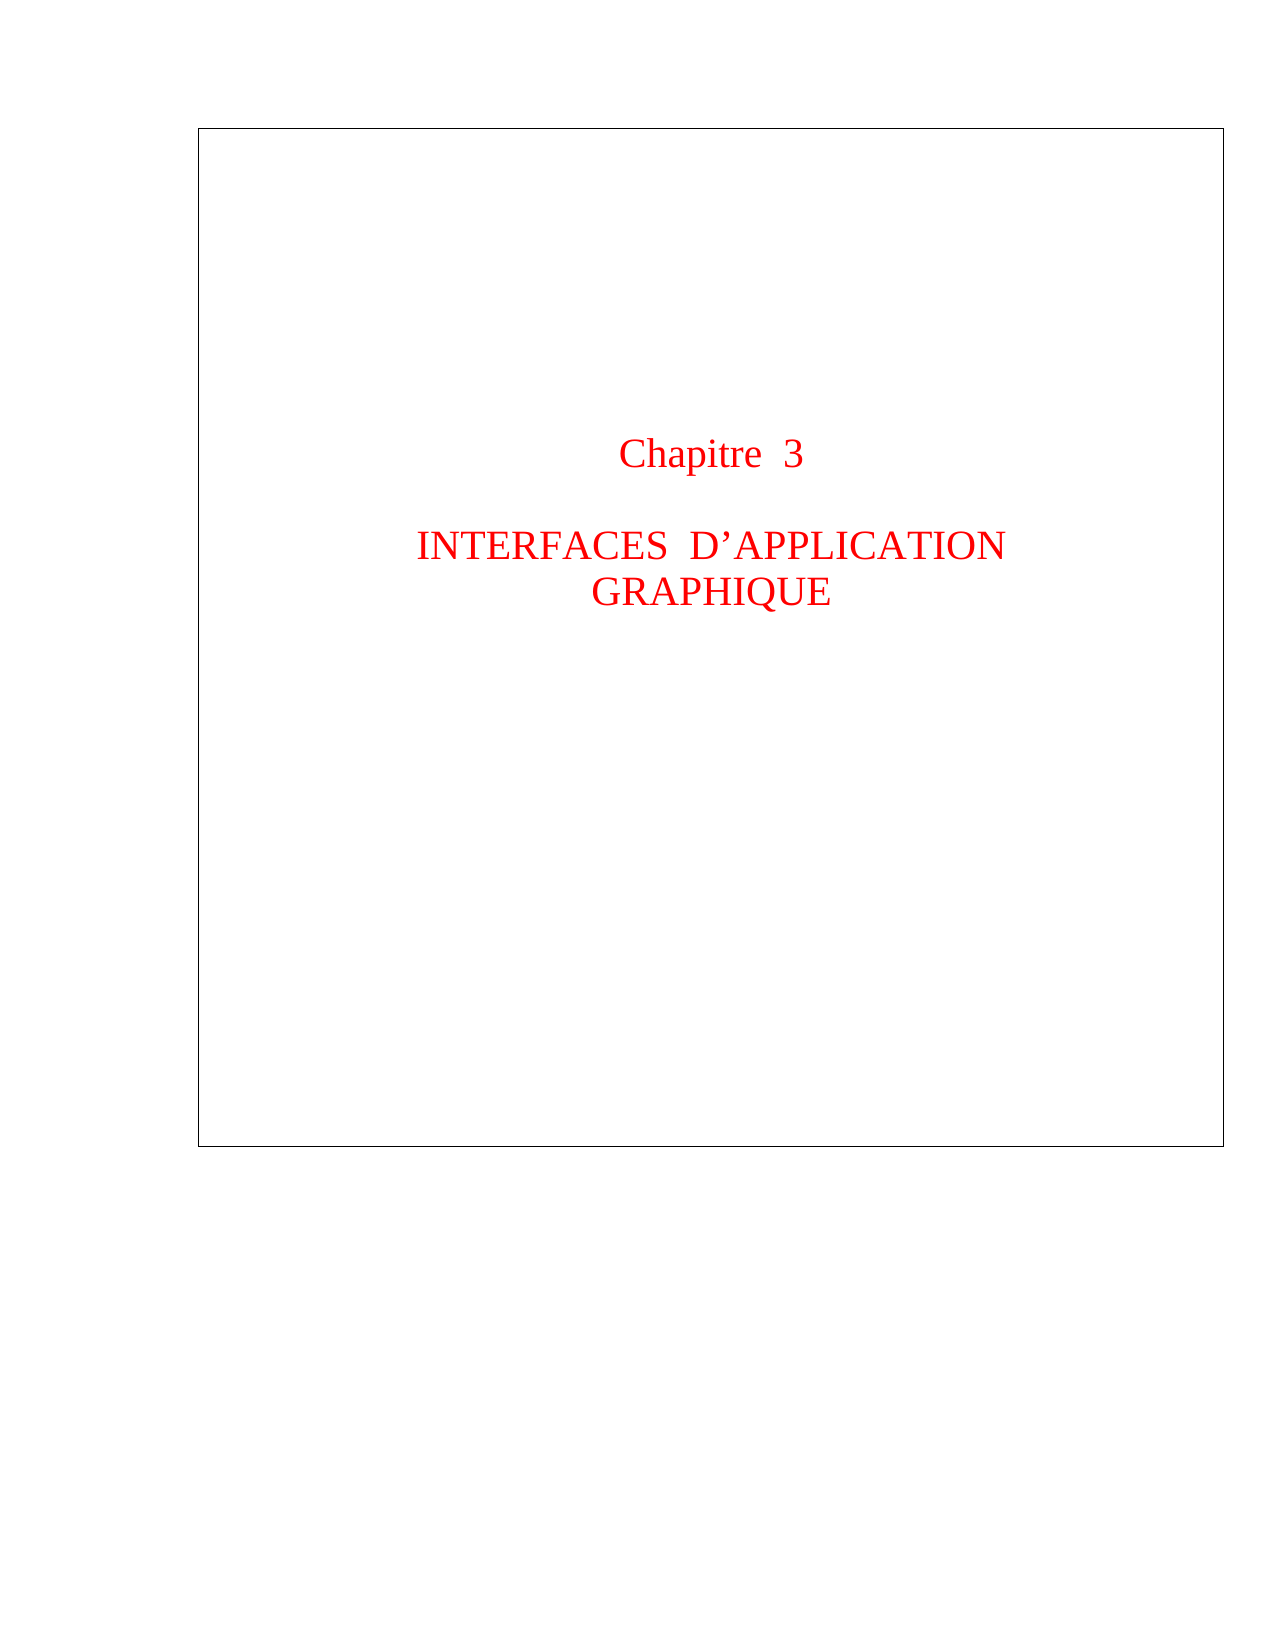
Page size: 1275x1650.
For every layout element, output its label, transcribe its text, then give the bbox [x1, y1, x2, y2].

table_header Chapitre 3 INTERFACES D’APPLICATION GRAPHIQUE [199, 129, 1223, 1146]
